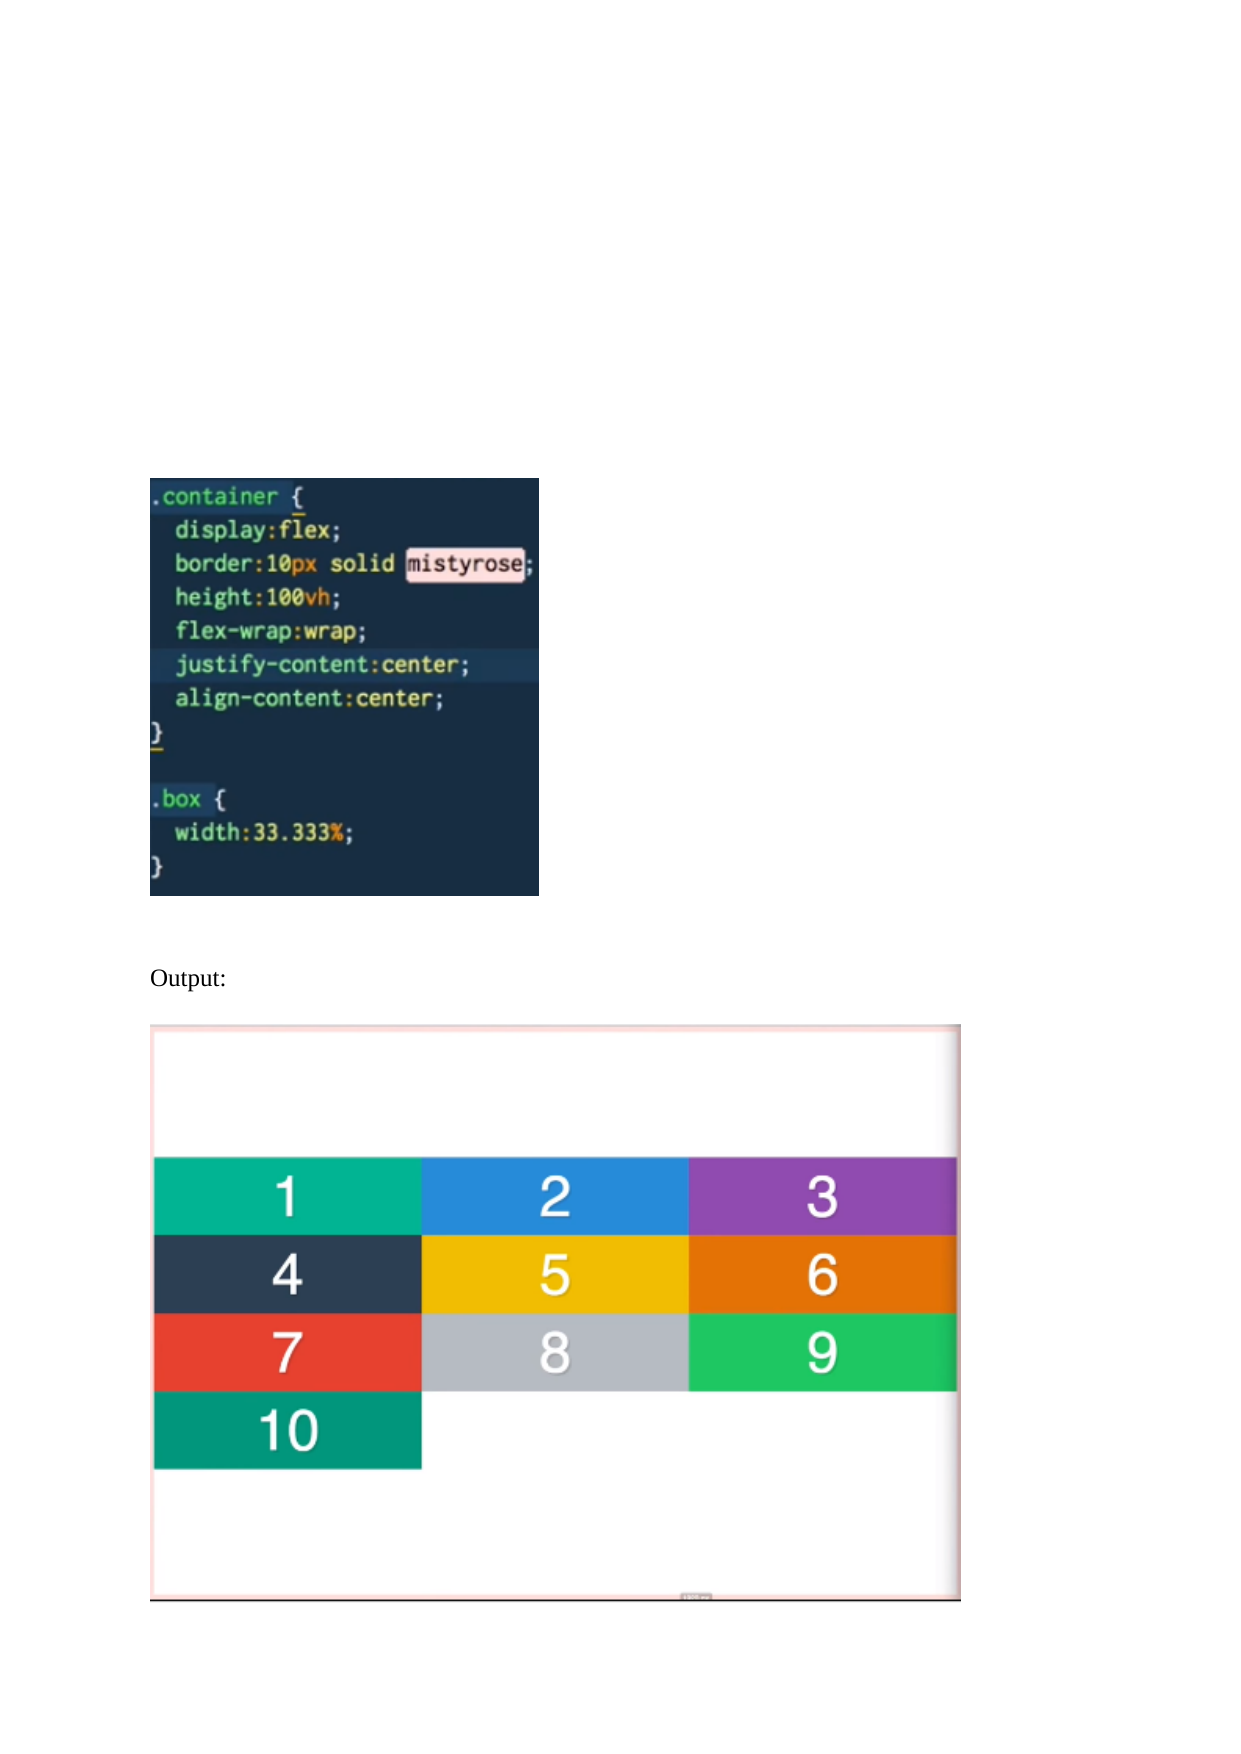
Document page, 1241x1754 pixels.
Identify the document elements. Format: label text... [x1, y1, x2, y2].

picture [150, 1024, 961, 1603]
text Output: [150, 963, 1090, 991]
picture [150, 478, 539, 896]
